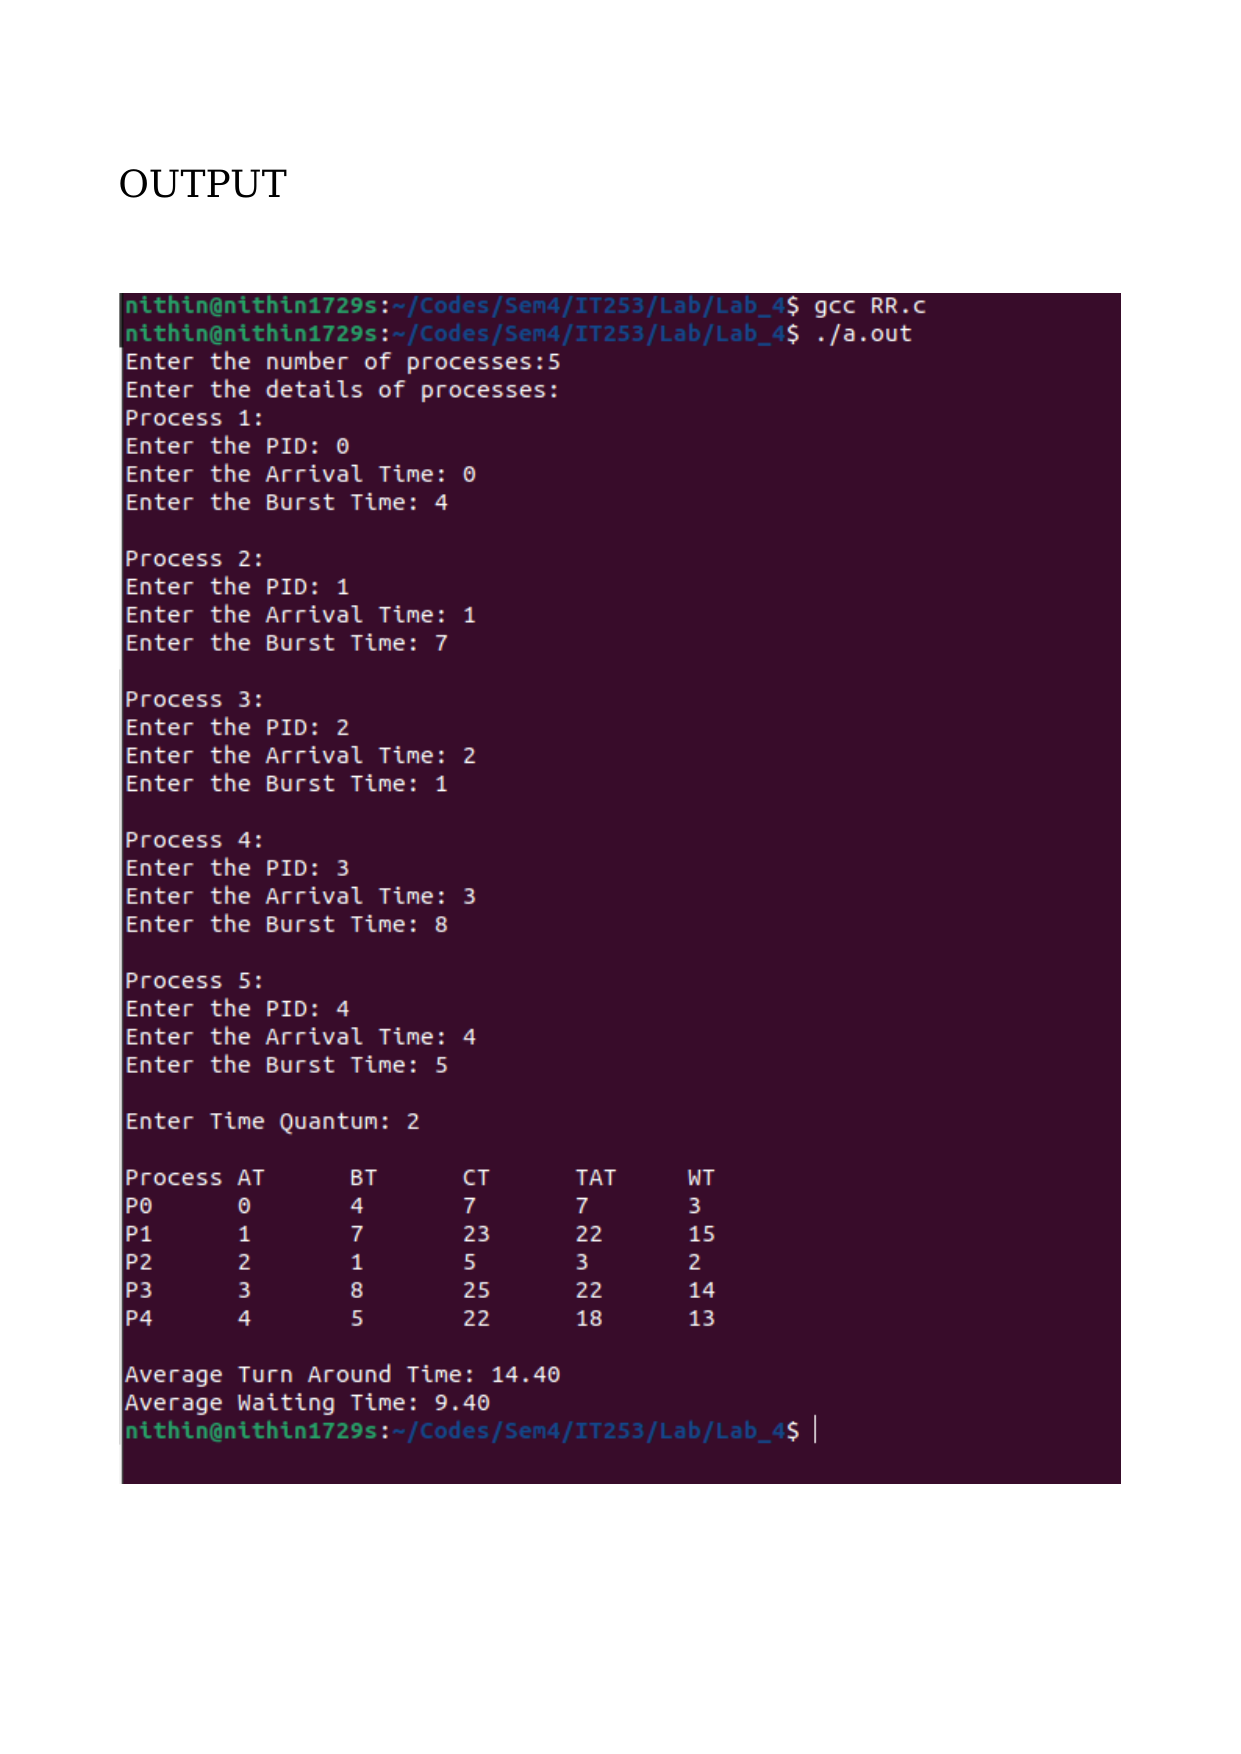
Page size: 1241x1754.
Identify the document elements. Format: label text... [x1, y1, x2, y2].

picture [119, 293, 1121, 1484]
text OUTPUT [118, 162, 1122, 206]
